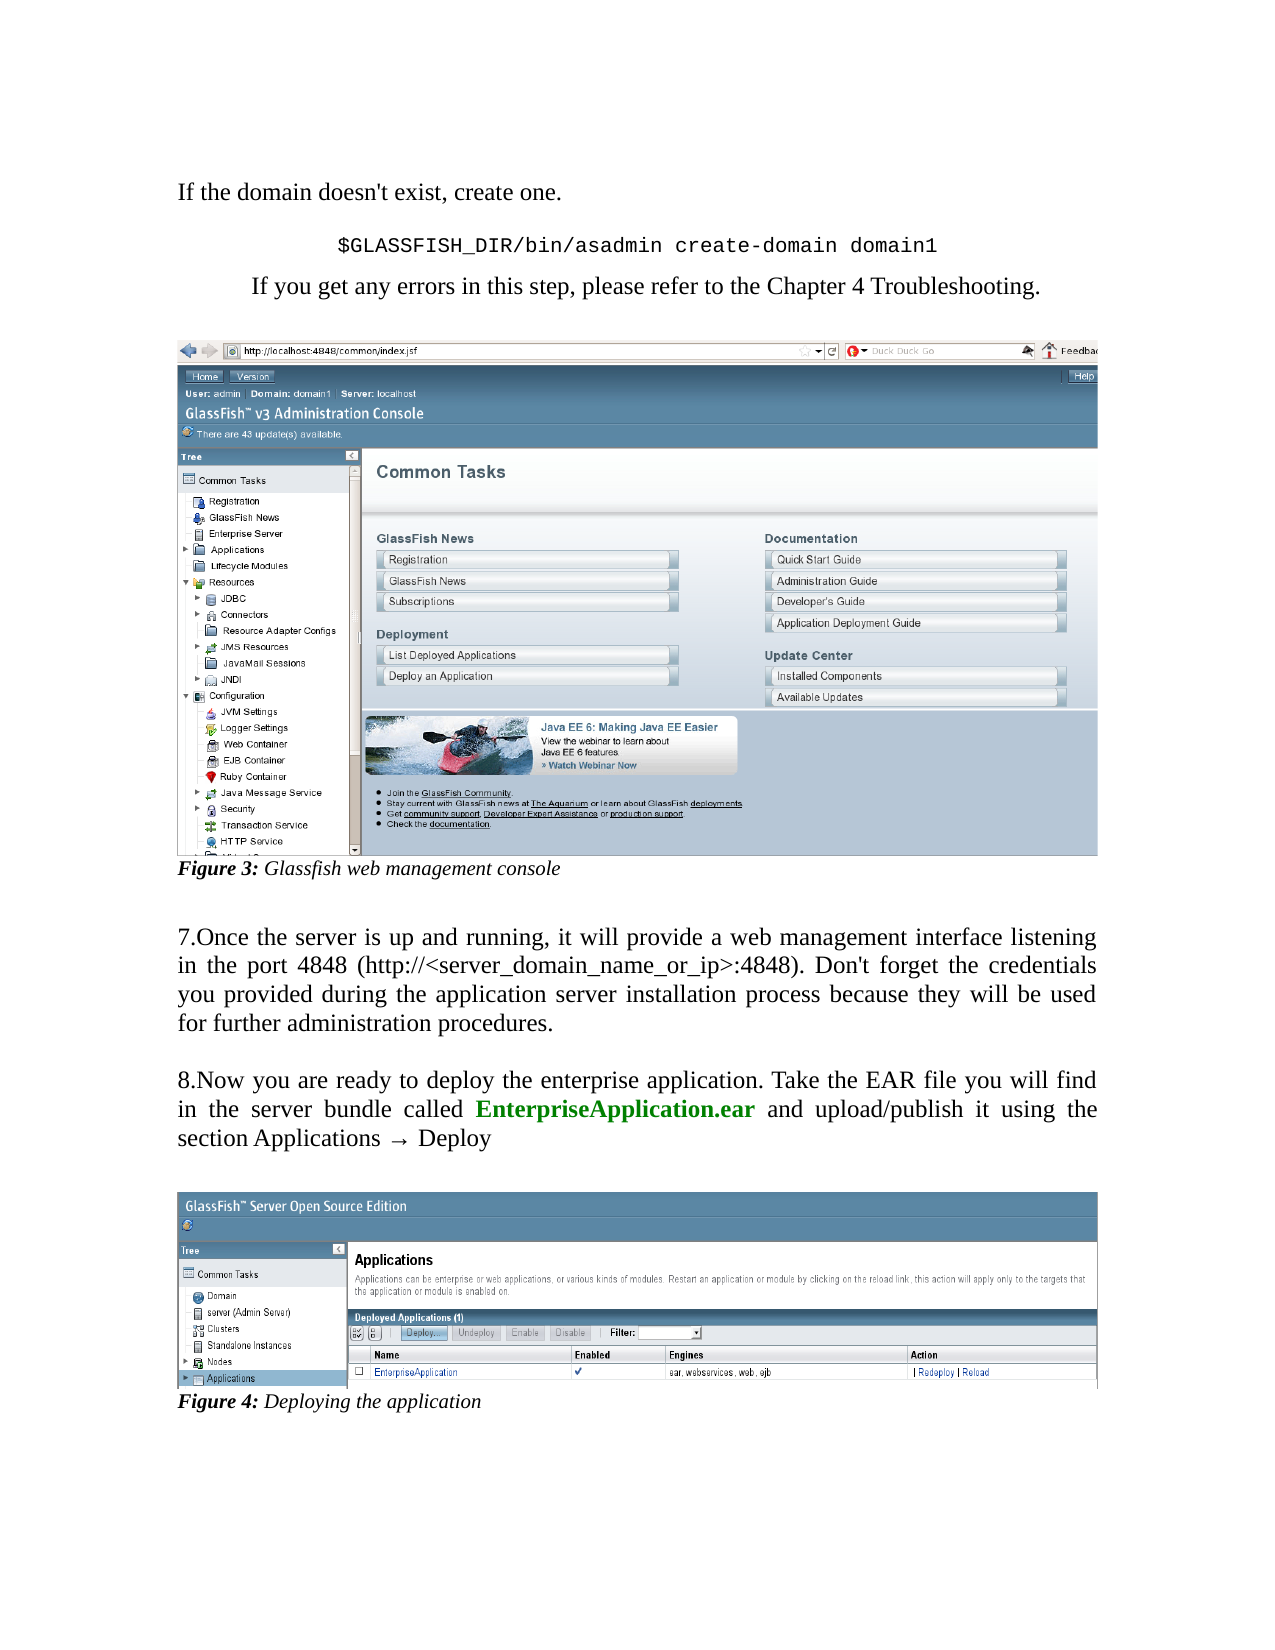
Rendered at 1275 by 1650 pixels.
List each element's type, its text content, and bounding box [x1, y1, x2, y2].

list Once the server is up and running, it will provide a web management interface listening in the port 4848 (http://<server_domain_name_or_ip>:4848). Don't forget the credentials you provided during the application server installation process because they will be used for further administration procedures. [177, 922, 1098, 1037]
text $GLASSFISH_DIR/bin/asadmin create-domain domain1 [177, 235, 1098, 258]
text Figure 4: Deploying the application [177, 1389, 1098, 1413]
text If you get any errors in this step, please refer to the Chapter 4 Troubleshooting. [251, 271, 1098, 299]
text Figure 3: Glassfish web management console [177, 856, 1098, 880]
list Now you are ready to deploy the enterprise application. Take the EAR file you will find in the server bundle called EnterpriseApplication.ear and upload/publish it using the section Applications → Deploy [177, 1065, 1098, 1152]
text If the domain doesn't exist, create one. [177, 177, 1098, 206]
